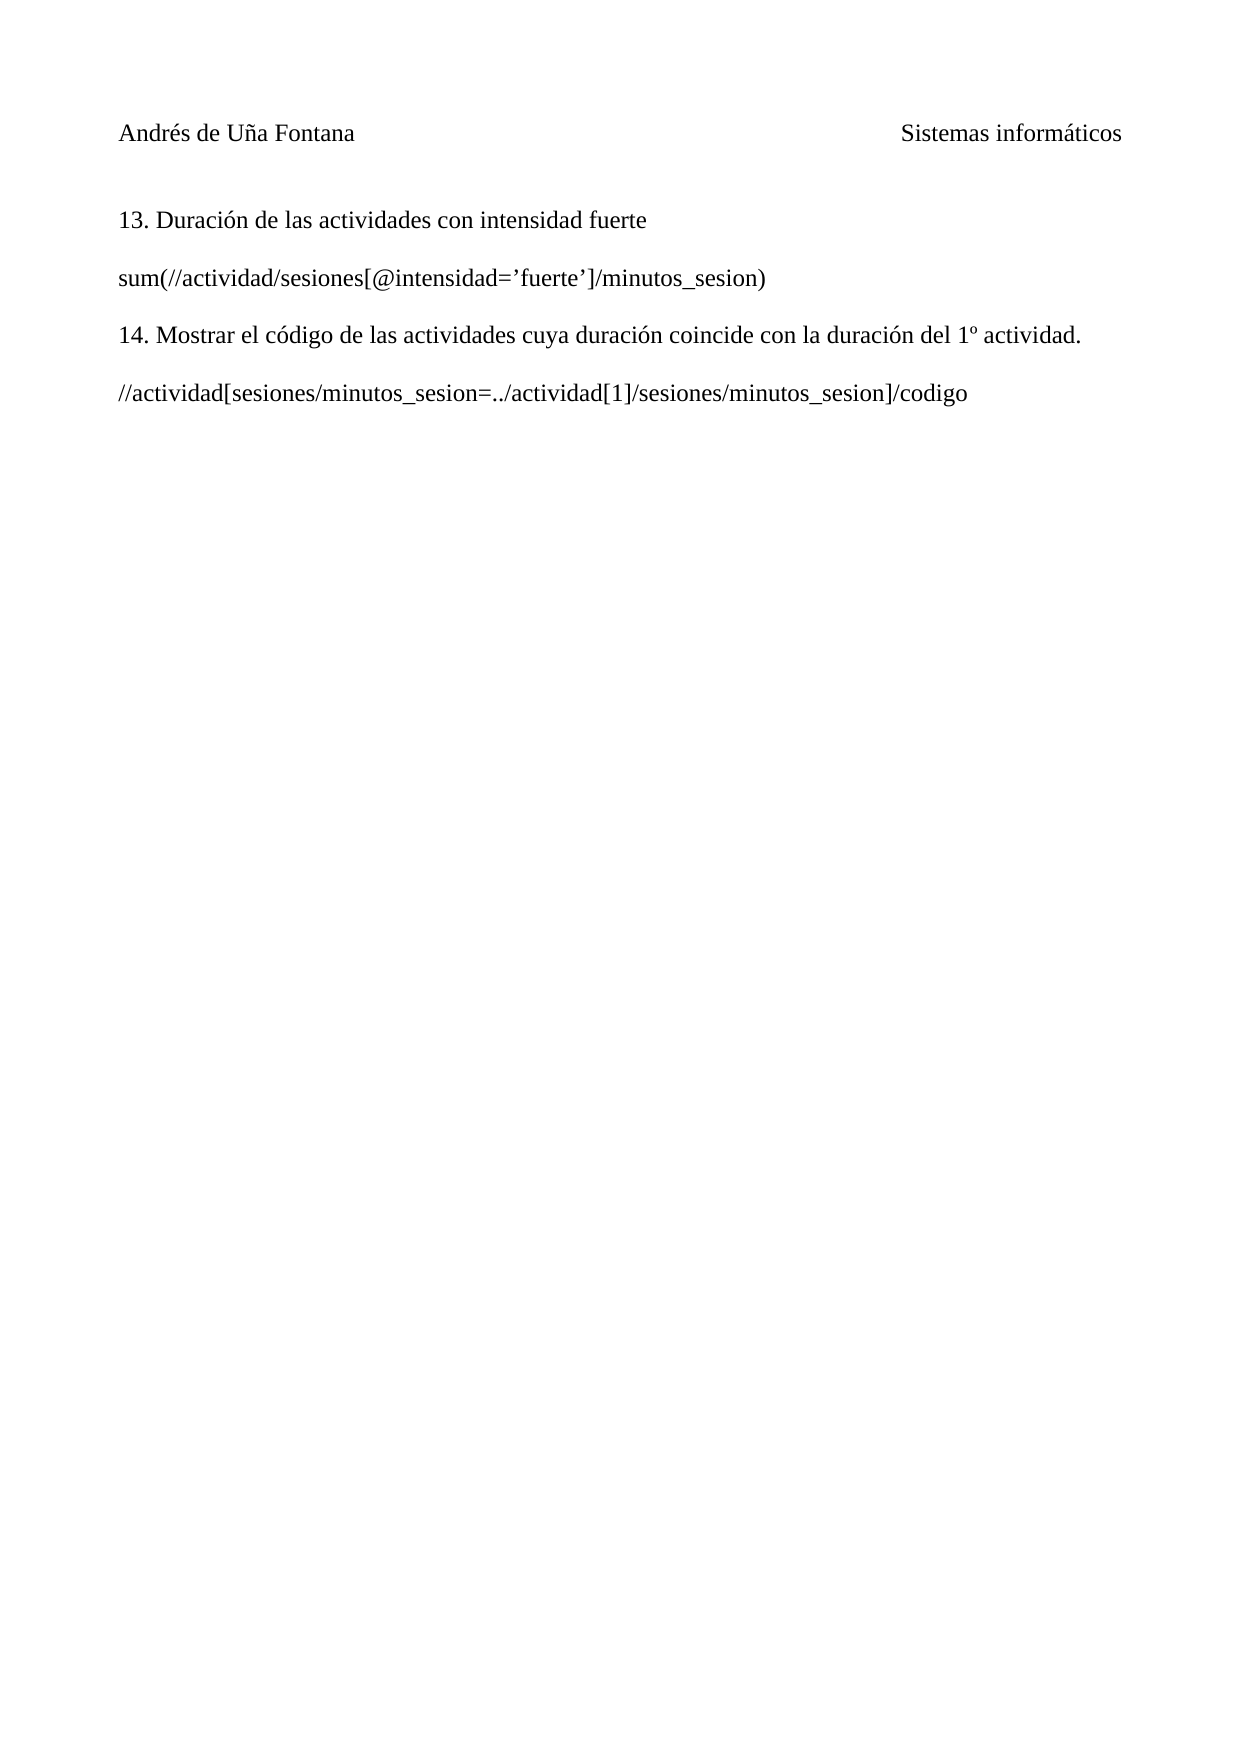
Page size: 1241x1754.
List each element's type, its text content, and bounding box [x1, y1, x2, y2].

text 13. Duración de las actividades con intensidad fuerte [118, 205, 1122, 234]
text 14. Mostrar el código de las actividades cuya duración coincide con la duración del 1º actividad. [118, 320, 1122, 349]
text sum(//actividad/sesiones[@intensidad=’fuerte’]/minutos_sesion) [118, 263, 1122, 291]
text //actividad[sesiones/minutos_sesion=../actividad[1]/sesiones/minutos_sesion]/codigo [118, 378, 1122, 406]
